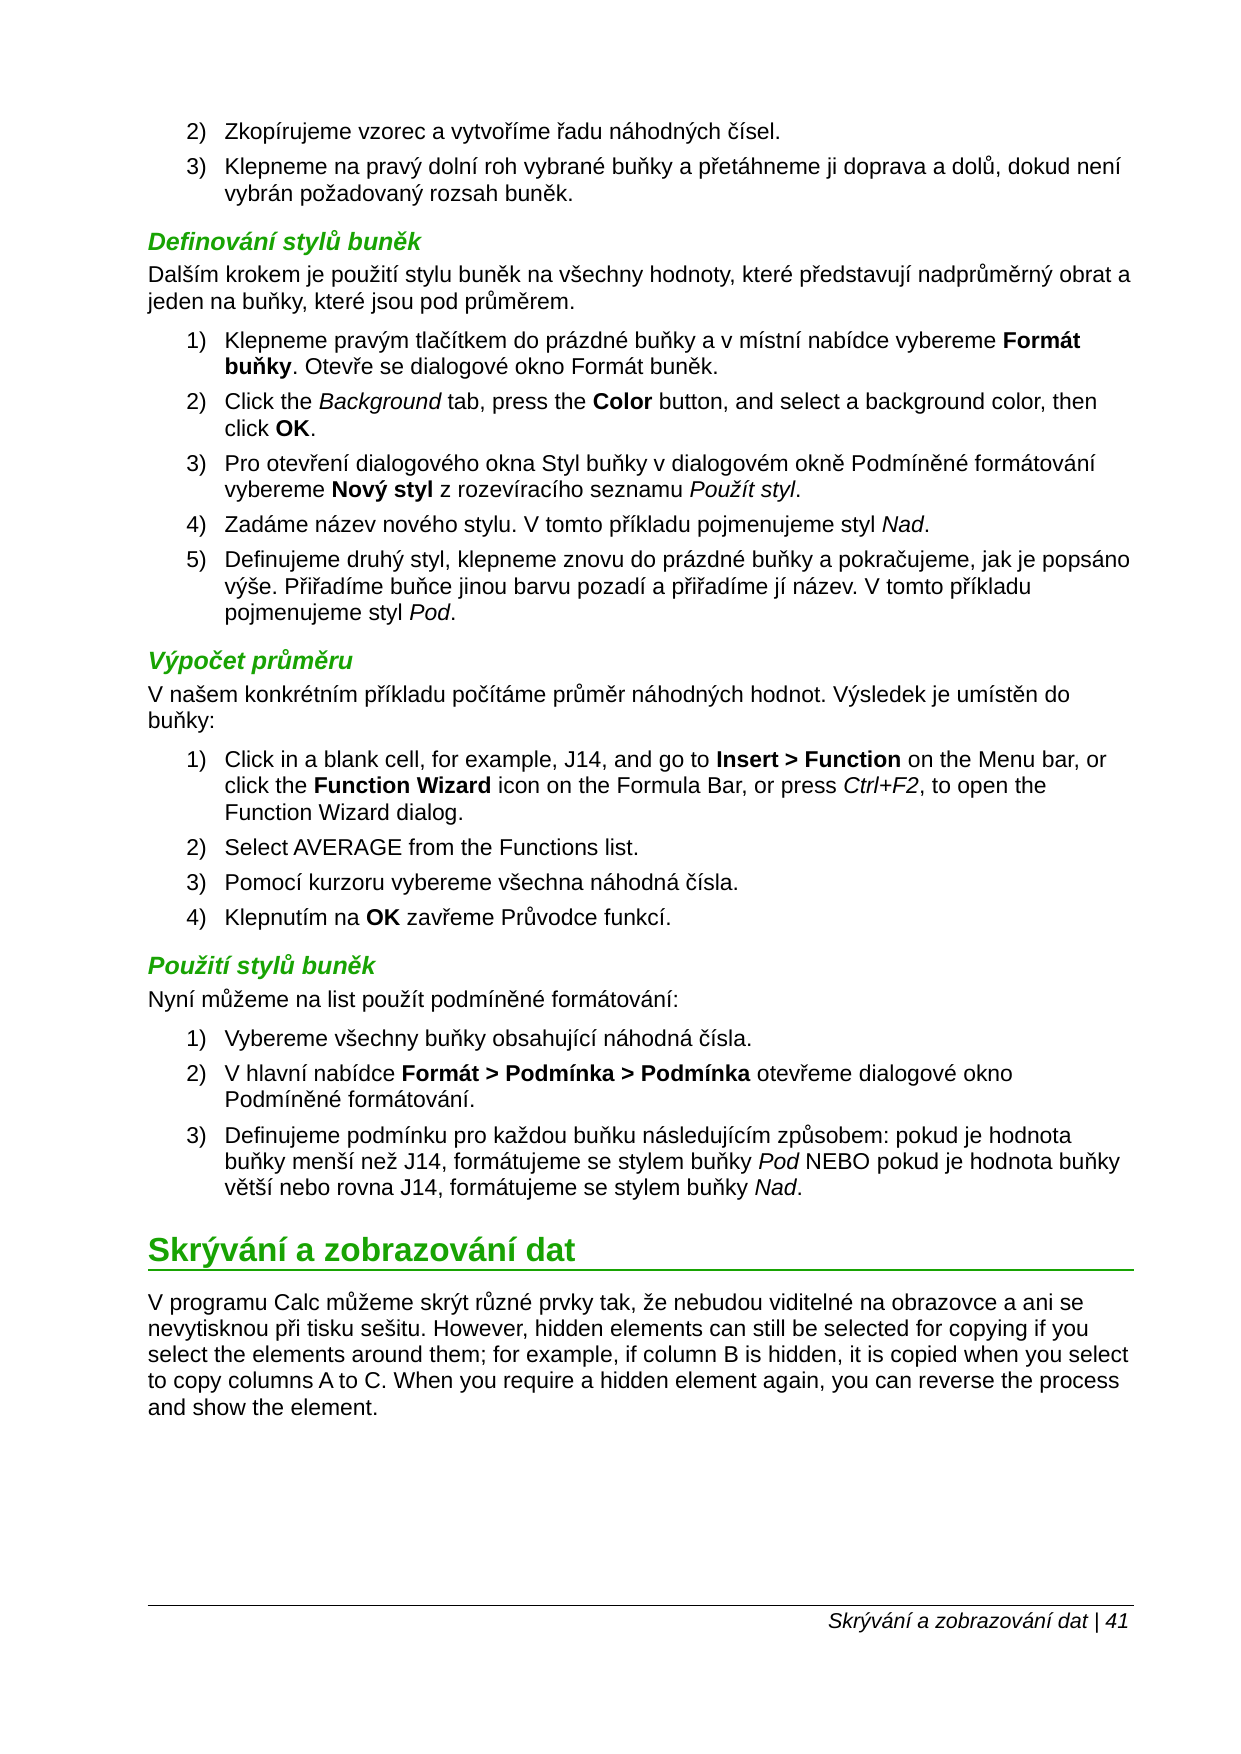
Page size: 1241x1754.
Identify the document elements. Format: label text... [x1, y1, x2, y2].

subtitle Definování stylů buněk [148, 227, 1134, 255]
text Nyní můžeme na list použít podmíněné formátování: [148, 986, 1134, 1012]
list Definujeme podmínku pro každou buňku následujícím způsobem: pokud je hodnota buňky menší než J14, formátujeme se stylem buňky Pod NEBO pokud je hodnota buňky větší nebo rovna J14, formátujeme se stylem buňky Nad. [207, 1122, 1134, 1201]
subtitle Použití stylů buněk [148, 951, 1134, 980]
list Click the Background tab, press the Color button, and select a background color, then click OK. [207, 388, 1134, 441]
list Zadáme název nového stylu. V tomto příkladu pojmenujeme styl Nad. [207, 511, 1134, 538]
list Click in a blank cell, for example, J14, and go to Insert > Function on the Menu bar, or click the Function Wizard icon on the Formula Bar, or press Ctrl+F2, to open the Function Wizard dialog. [207, 746, 1134, 825]
list Definujeme druhý styl, klepneme znovu do prázdné buňky a pokračujeme, jak je popsáno výše. Přiřadíme buňce jinou barvu pozadí a přiřadíme jí název. V tomto příkladu pojmenujeme styl Pod. [207, 546, 1134, 626]
list Vybereme všechny buňky obsahující náhodná čísla. [207, 1025, 1134, 1051]
list V hlavní nabídce Formát > Podmínka > Podmínka otevřeme dialogové okno Podmíněné formátování. [207, 1060, 1134, 1113]
list Pro otevření dialogového okna Styl buňky v dialogovém okně Podmíněné formátování vybereme Nový styl z rozevíracího seznamu Použít styl. [207, 450, 1134, 502]
list Pomocí kurzoru vybereme všechna náhodná čísla. [207, 869, 1134, 896]
list Klepnutím na OK zavřeme Průvodce funkcí. [207, 904, 1134, 931]
list Select AVERAGE from the Functions list. [207, 834, 1134, 860]
list Zkopírujeme vzorec a vytvoříme řadu náhodných čísel. [207, 118, 1134, 144]
subtitle Výpočet průměru [148, 646, 1134, 675]
text V programu Calc můžeme skrýt různé prvky tak, že nebudou viditelné na obrazovce a ani se nevytisknou při tisku sešitu. However, hidden elements can still be selected for copying if you select the elements around them; for example, if column B is hidden, it is copied when you select to copy columns A to C. When you require a hidden element again, you can reverse the process and show the element. [148, 1288, 1134, 1420]
subtitle Skrývání a zobrazování dat [148, 1230, 1134, 1269]
list Klepneme pravým tlačítkem do prázdné buňky a v místní nabídce vybereme Formát buňky. Otevře se dialogové okno Formát buněk. [207, 327, 1134, 379]
text Dalším krokem je použití stylu buněk na všechny hodnoty, které představují nadprůměrný obrat a jeden na buňky, které jsou pod průměrem. [148, 261, 1134, 314]
text V našem konkrétním příkladu počítáme průměr náhodných hodnot. Výsledek je umístěn do buňky: [148, 681, 1134, 733]
list Klepneme na pravý dolní roh vybrané buňky a přetáhneme ji doprava a dolů, dokud není vybrán požadovaný rozsah buněk. [207, 153, 1134, 206]
